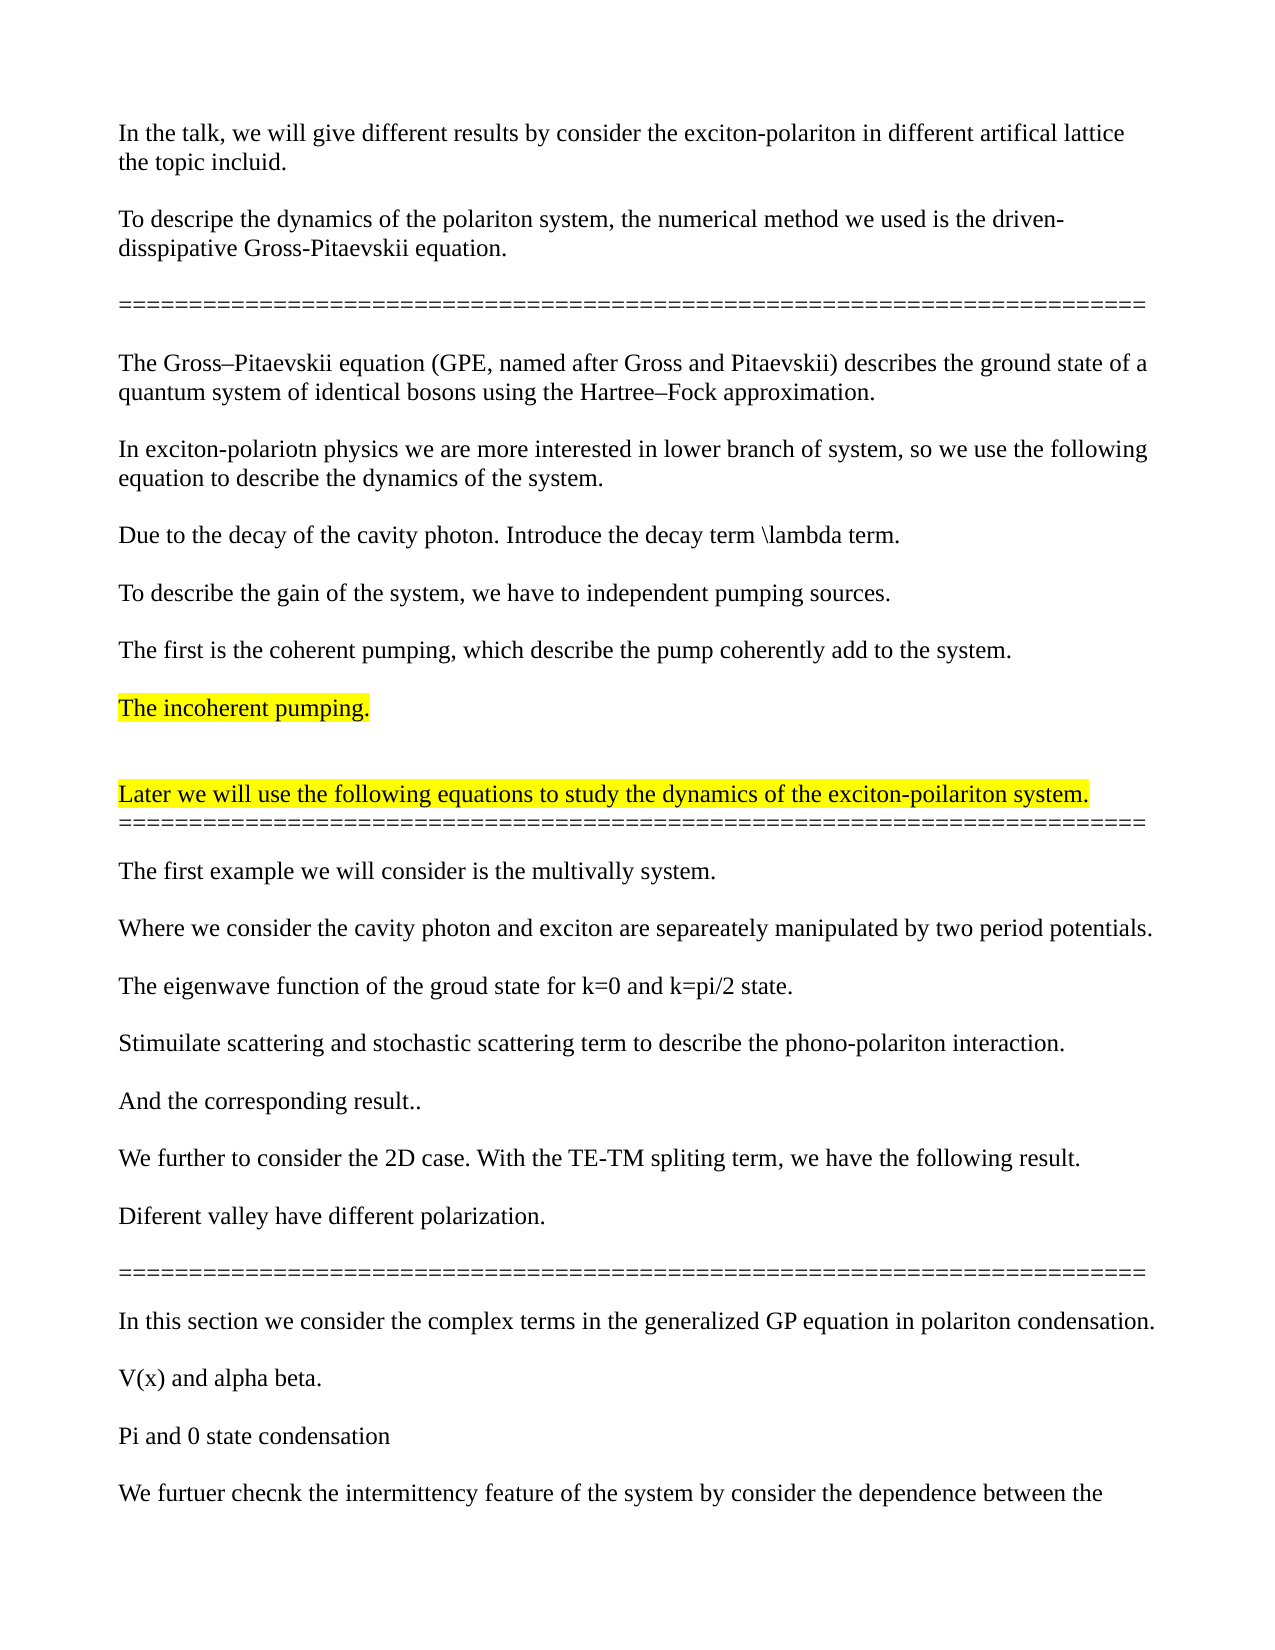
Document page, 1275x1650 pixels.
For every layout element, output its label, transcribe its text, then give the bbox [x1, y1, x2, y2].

text We further to consider the 2D case. With the TE-TM spliting term, we have the following result. [118, 1143, 1157, 1172]
text The first is the coherent pumping, which describe the pump coherently add to the system. [118, 636, 1157, 664]
text ========================================================================= [118, 1258, 1157, 1287]
text V(x) and alpha beta. [118, 1363, 1157, 1392]
text ========================================================================= [118, 808, 1157, 837]
text Due to the decay of the cavity photon. Introduce the decay term \lambda term. [118, 521, 1157, 549]
text We furtuer checnk the intermittency feature of the system by consider the dependence between the [118, 1478, 1157, 1507]
text ========================================================================= [118, 291, 1157, 319]
text In this section we consider the complex terms in the generalized GP equation in polariton condensation. [118, 1306, 1157, 1334]
text The Gross–Pitaevskii equation (GPE, named after Gross and Pitaevskii) describes the ground state of a quantum system of identical bosons using the Hartree–Fock approximation. [118, 348, 1157, 406]
text To descripe the dynamics of the polariton system, the numerical method we used is the driven-disspipative Gross-Pitaevskii equation. [118, 204, 1157, 262]
text Stimuilate scattering and stochastic scattering term to describe the phono-polariton interaction. [118, 1028, 1157, 1057]
text The first example we will consider is the multivally system. [118, 856, 1157, 884]
text Diferent valley have different polarization. [118, 1201, 1157, 1229]
text In exciton-polariotn physics we are more interested in lower branch of system, so we use the following equation to describe the dynamics of the system. [118, 434, 1157, 492]
text Later we will use the following equations to study the dynamics of the exciton-poilariton system. [118, 779, 1157, 808]
text And the corresponding result.. [118, 1086, 1157, 1114]
text The eigenwave function of the groud state for k=0 and k=pi/2 state. [118, 971, 1157, 999]
text The incoherent pumping. [118, 693, 1157, 722]
text In the talk, we will give different results by consider the exciton-polariton in different artifical lattice the topic incluid. [118, 118, 1157, 176]
text To describe the gain of the system, we have to independent pumping sources. [118, 578, 1157, 607]
text Where we consider the cavity photon and exciton are separeately manipulated by two period potentials. [118, 913, 1157, 942]
text Pi and 0 state condensation [118, 1421, 1157, 1449]
